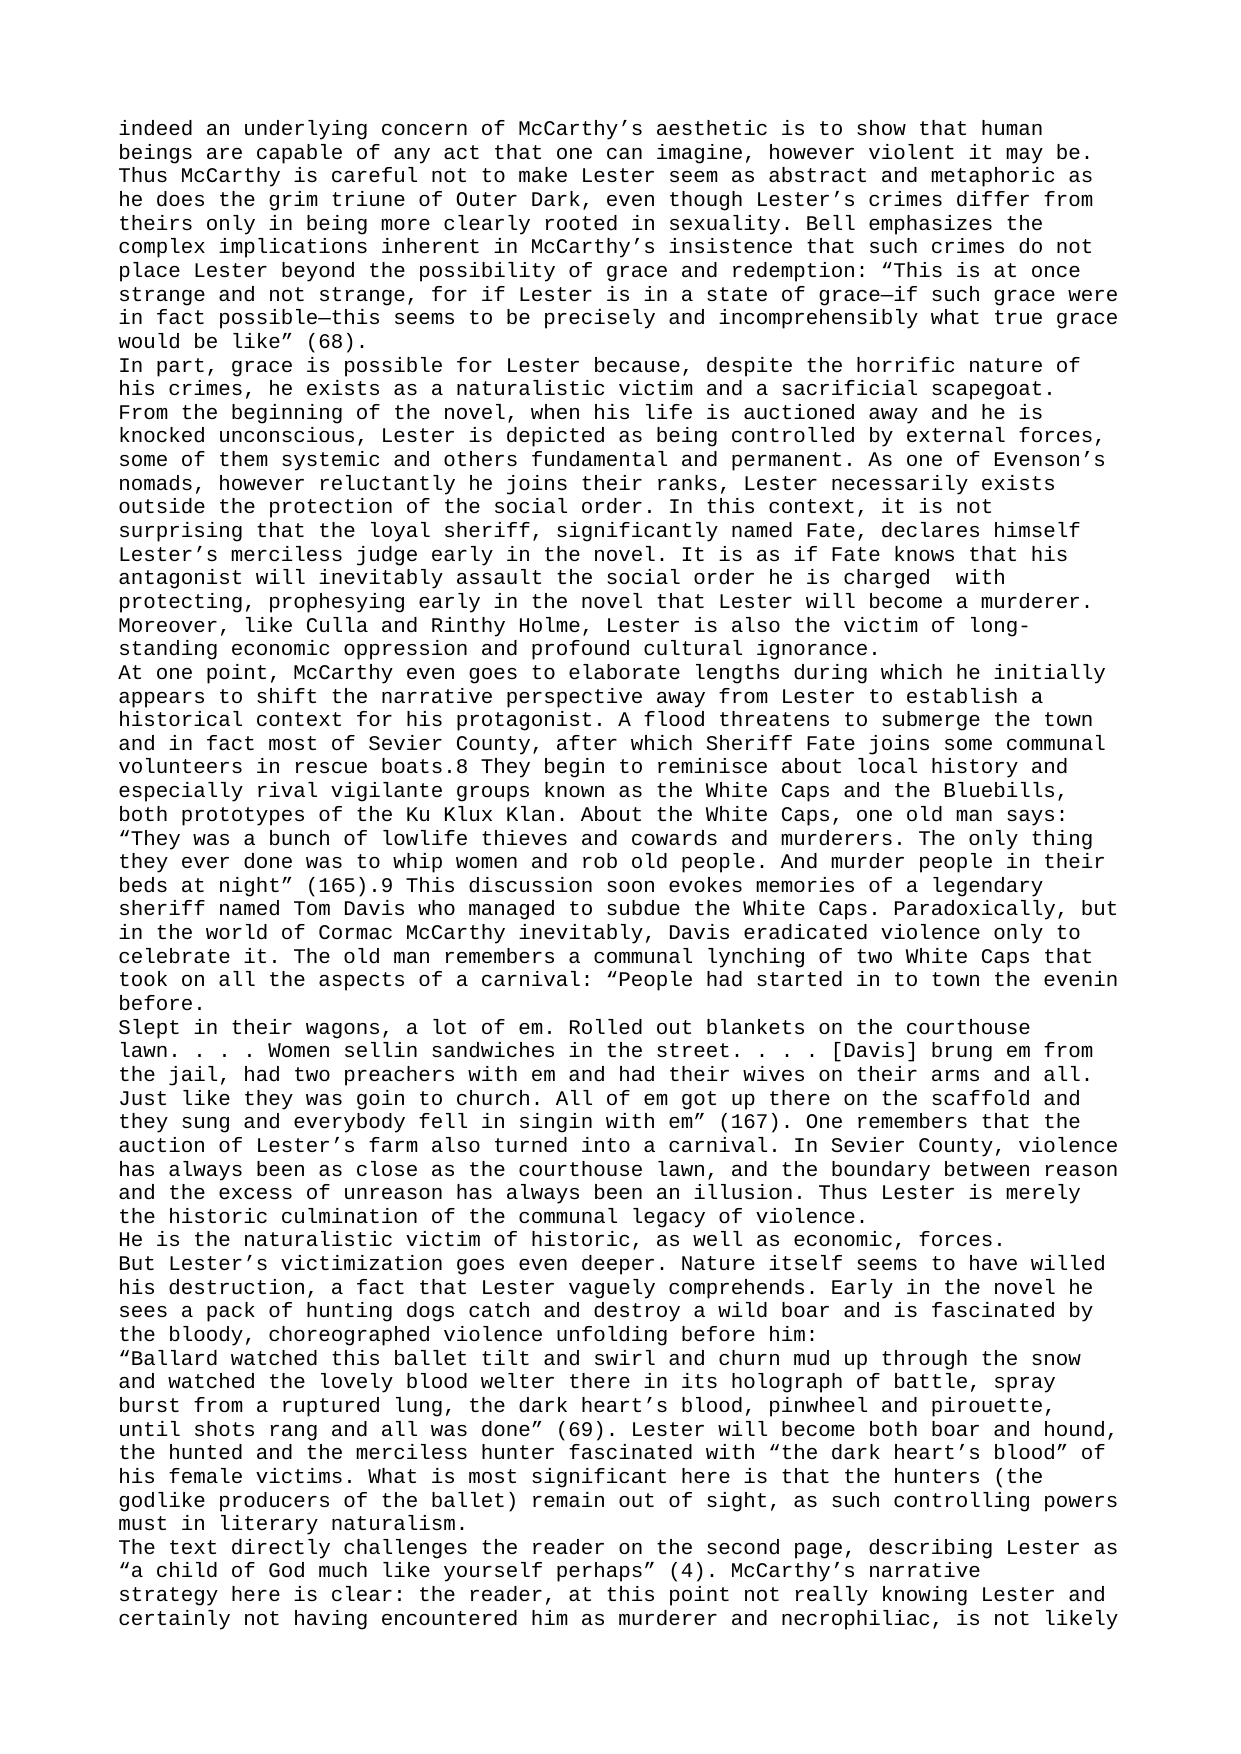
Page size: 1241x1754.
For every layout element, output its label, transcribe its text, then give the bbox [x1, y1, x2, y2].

text In part, grace is possible for Lester because, despite the horrific nature of his crimes, he exists as a naturalistic victim and a sacrificial scapegoat. [118, 354, 1122, 402]
text The text directly challenges the reader on the second page, describing Lester as “a child of God much like yourself perhaps” (4). McCarthy’s narrative [118, 1537, 1122, 1584]
text But Lester’s victimization goes even deeper. Nature itself seems to have willed his destruction, a fact that Lester vaguely comprehends. Early in the novel he sees a pack of hunting dogs catch and destroy a wild boar and is fascinated by the bloody, choreographed violence unfolding before him: [118, 1253, 1122, 1348]
text strategy here is clear: the reader, at this point not really knowing Lester and certainly not having encountered him as murderer and necrophiliac, is not likely [118, 1584, 1122, 1631]
text He is the naturalistic victim of historic, as well as economic, forces. [118, 1229, 1122, 1253]
text From the beginning of the novel, when his life is auctioned away and he is knocked unconscious, Lester is depicted as being controlled by external forces, some of them systemic and others fundamental and permanent. As one of Evenson’s nomads, however reluctantly he joins their ranks, Lester necessarily exists outside the protection of the social order. In this context, it is not surprising that the loyal sheriff, significantly named Fate, declares himself Lester’s merciless judge early in the novel. It is as if Fate knows that his antagonist will inevitably assault the social order he is charged with protecting, prophesying early in the novel that Lester will become a murderer. Moreover, like Culla and Rinthy Holme, Lester is also the victim of long-standing economic oppression and profound cultural ignorance. [118, 402, 1122, 662]
text Just like they was goin to church. All of em got up there on the scaffold and they sung and everybody fell in singin with em” (167). One remembers that the auction of Lester’s farm also turned into a carnival. In Sevier County, violence has always been as close as the courthouse lawn, and the boundary between reason and the excess of unreason has always been an illusion. Thus Lester is merely the historic culmination of the communal legacy of violence. [118, 1088, 1122, 1229]
text “Ballard watched this ballet tilt and swirl and churn mud up through the snow and watched the lovely blood welter there in its holograph of battle, spray burst from a ruptured lung, the dark heart’s blood, pinwheel and pirouette, until shots rang and all was done” (69). Lester will become both boar and hound, the hunted and the merciless hunter fascinated with “the dark heart’s blood” of his female victims. What is most significant here is that the hunters (the godlike producers of the ballet) remain out of sight, as such controlling powers must in literary naturalism. [118, 1348, 1122, 1537]
text At one point, McCarthy even goes to elaborate lengths during which he initially appears to shift the narrative perspective away from Lester to establish a historical context for his protagonist. A flood threatens to submerge the town and in fact most of Sevier County, after which Sheriff Fate joins some communal volunteers in rescue boats.8 They begin to reminisce about local history and especially rival vigilante groups known as the White Caps and the Bluebills, both prototypes of the Ku Klux Klan. About the White Caps, one old man says: “They was a bunch of lowlife thieves and cowards and murderers. The only thing they ever done was to whip women and rob old people. And murder people in their beds at night” (165).9 This discussion soon evokes memories of a legendary sheriff named Tom Davis who managed to subdue the White Caps. Paradoxically, but in the world of Cormac McCarthy inevitably, Davis eradicated violence only to celebrate it. The old man remembers a communal lynching of two White Caps that took on all the aspects of a carnival: “People had started in to town the evenin before. [118, 662, 1122, 1017]
text indeed an underlying concern of McCarthy’s aesthetic is to show that human beings are capable of any act that one can imagine, however violent it may be. Thus McCarthy is careful not to make Lester seem as abstract and metaphoric as he does the grim triune of Outer Dark, even though Lester’s crimes differ from theirs only in being more clearly rooted in sexuality. Bell emphasizes the complex implications inherent in McCarthy’s insistence that such crimes do not place Lester beyond the possibility of grace and redemption: “This is at once strange and not strange, for if Lester is in a state of grace—if such grace were in fact possible—this seems to be precisely and incomprehensibly what true grace would be like” (68). [118, 118, 1122, 354]
text Slept in their wagons, a lot of em. Rolled out blankets on the courthouse lawn. . . . Women sellin sandwiches in the street. . . . [Davis] brung em from the jail, had two preachers with em and had their wives on their arms and all. [118, 1017, 1122, 1088]
